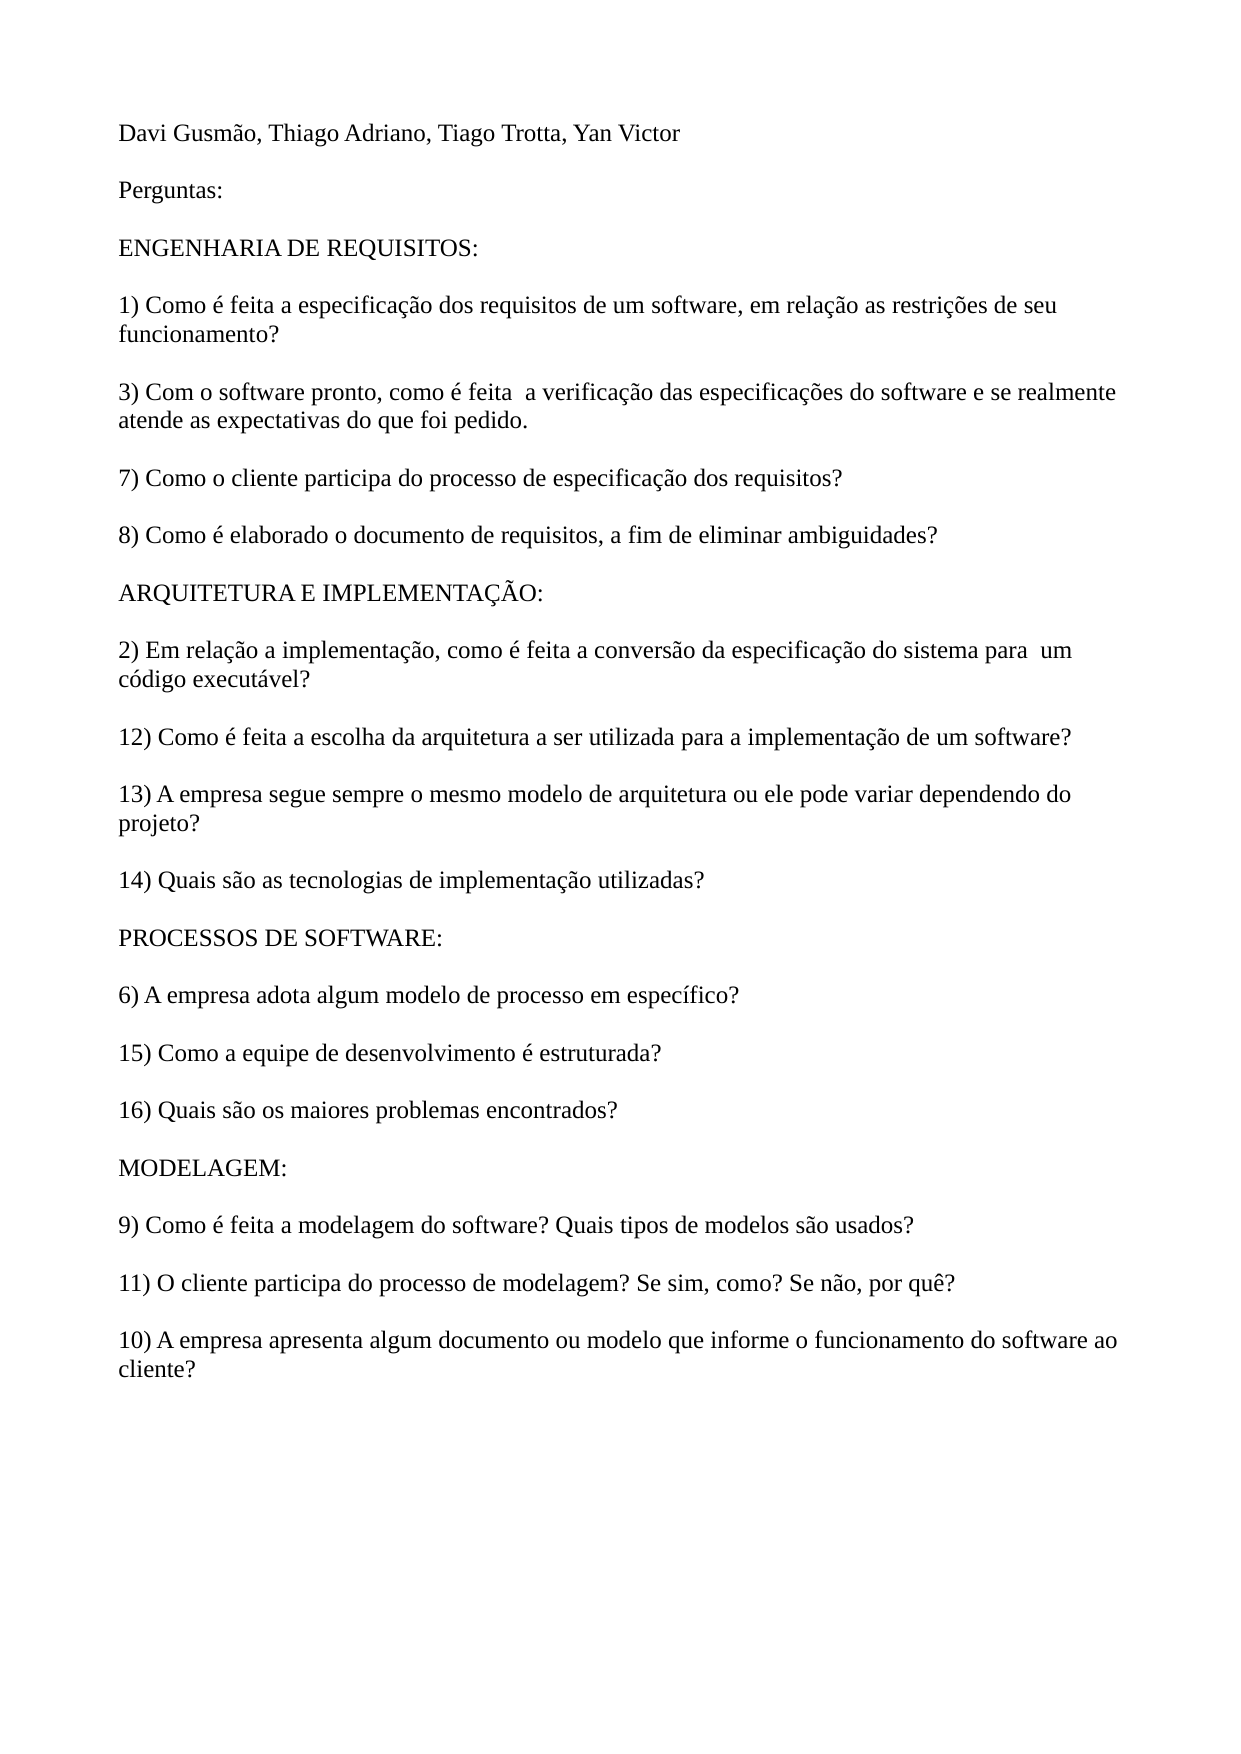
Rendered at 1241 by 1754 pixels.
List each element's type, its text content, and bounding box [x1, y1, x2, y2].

text PROCESSOS DE SOFTWARE: [118, 923, 1122, 952]
text 8) Como é elaborado o documento de requisitos, a fim de eliminar ambiguidades? [118, 521, 1122, 549]
text 1) Como é feita a especificação dos requisitos de um software, em relação as restrições de seu funcionamento? [118, 291, 1122, 348]
text Davi Gusmão, Thiago Adriano, Tiago Trotta, Yan Victor [118, 118, 1122, 147]
text 3) Com o software pronto, como é feita a verificação das especificações do software e se realmente atende as expectativas do que foi pedido. [118, 377, 1122, 434]
text 2) Em relação a implementação, como é feita a conversão da especificação do sistema para um código executável? [118, 636, 1122, 693]
text 9) Como é feita a modelagem do software? Quais tipos de modelos são usados? [118, 1211, 1122, 1239]
text 13) A empresa segue sempre o mesmo modelo de arquitetura ou ele pode variar dependendo do projeto? [118, 779, 1122, 837]
text 10) A empresa apresenta algum documento ou modelo que informe o funcionamento do software ao cliente? [118, 1326, 1122, 1383]
text Perguntas: [118, 176, 1122, 204]
text 11) O cliente participa do processo de modelagem? Se sim, como? Se não, por quê? [118, 1268, 1122, 1297]
text 6) A empresa adota algum modelo de processo em específico? [118, 981, 1122, 1009]
text 15) Como a equipe de desenvolvimento é estruturada? [118, 1038, 1122, 1067]
text 12) Como é feita a escolha da arquitetura a ser utilizada para a implementação de um software? [118, 722, 1122, 751]
text MODELAGEM: [118, 1153, 1122, 1182]
text ARQUITETURA E IMPLEMENTAÇÃO: [118, 578, 1122, 607]
text ENGENHARIA DE REQUISITOS: [118, 233, 1122, 262]
text 14) Quais são as tecnologias de implementação utilizadas? [118, 866, 1122, 894]
text 7) Como o cliente participa do processo de especificação dos requisitos? [118, 463, 1122, 492]
text 16) Quais são os maiores problemas encontrados? [118, 1096, 1122, 1124]
